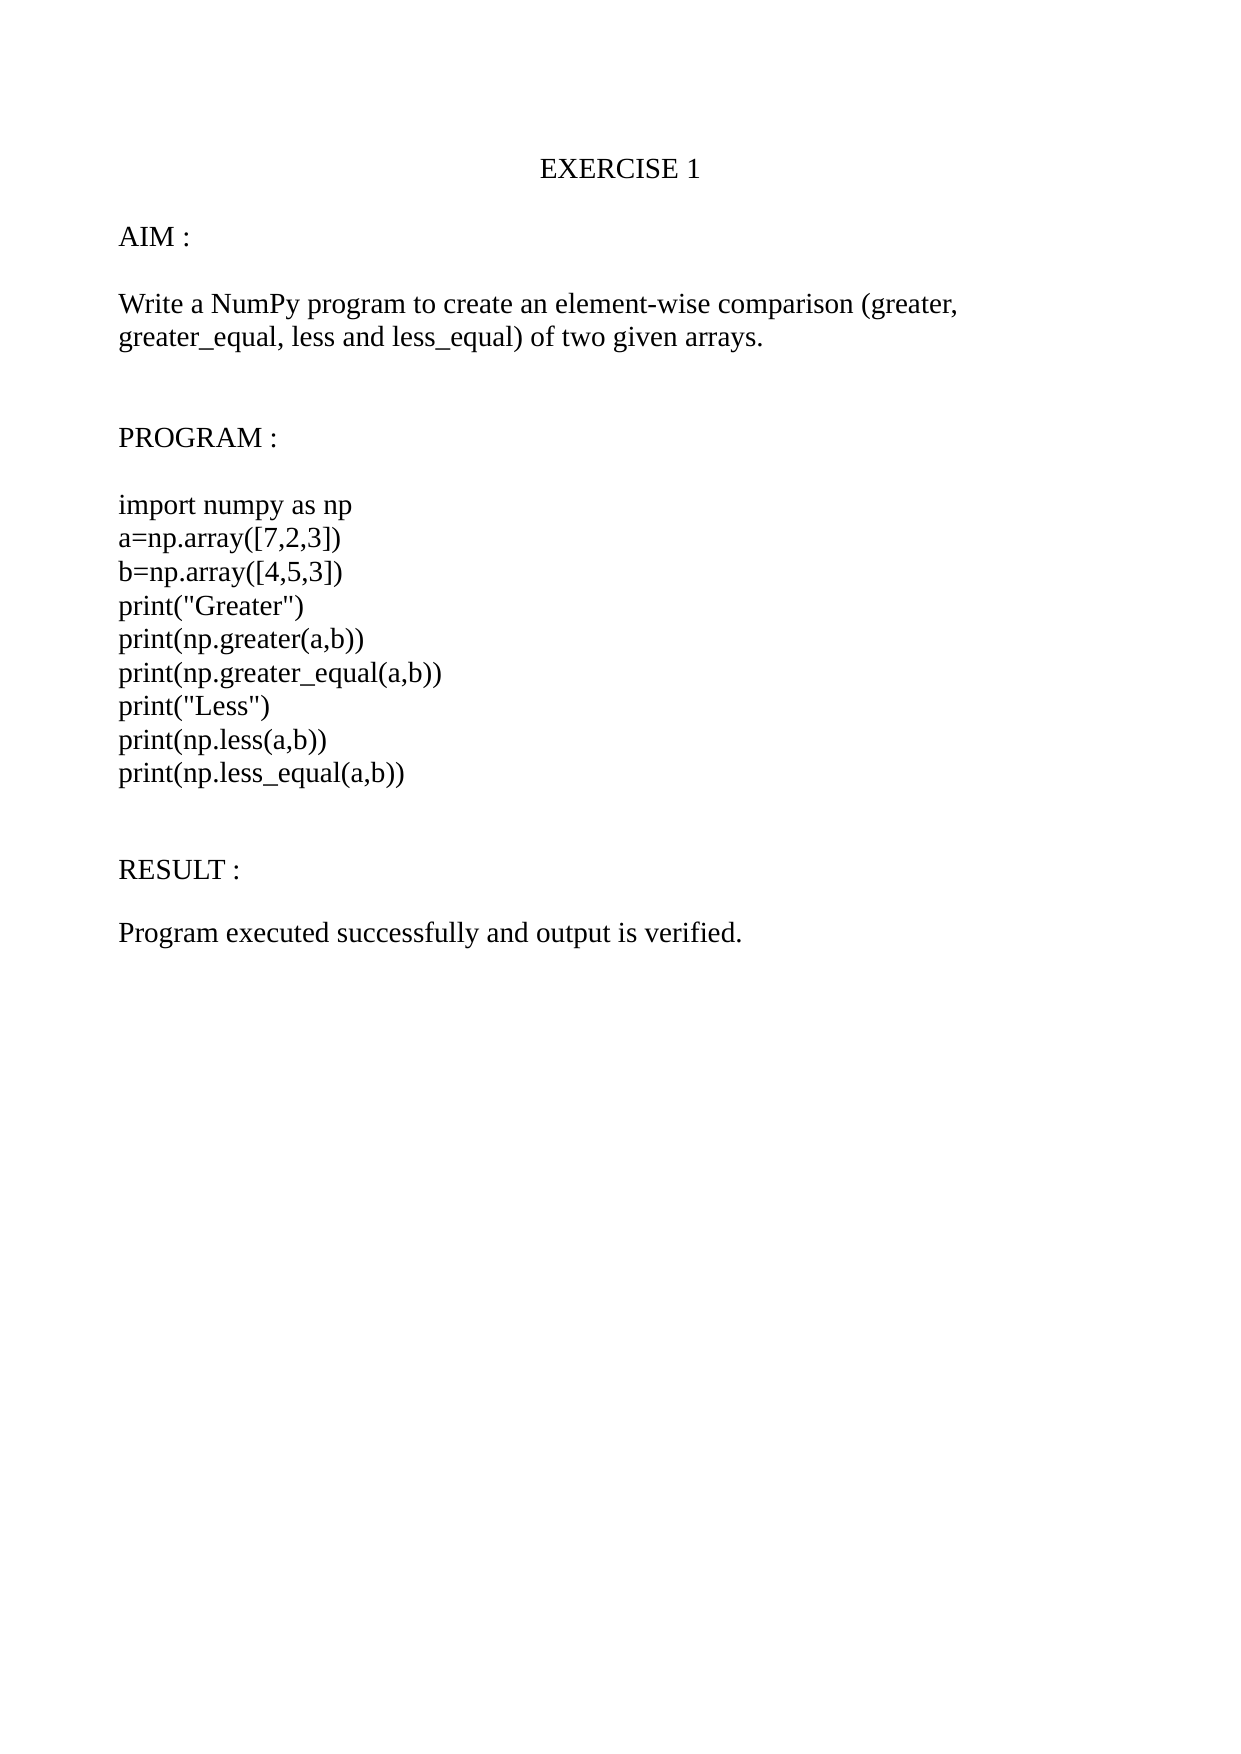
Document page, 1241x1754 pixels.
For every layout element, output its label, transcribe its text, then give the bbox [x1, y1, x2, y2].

text print(np.greater_equal(a,b)) [118, 655, 1122, 688]
text Write a NumPy program to create an element-wise comparison (greater, greater_equal, less and less_equal) of two given arrays. [118, 286, 1122, 353]
text Program executed successfully and output is verified. [118, 915, 1122, 948]
text print("Greater") [118, 588, 1122, 621]
text print(np.less(a,b)) [118, 722, 1122, 755]
text print("Less") [118, 688, 1122, 722]
text AIM : [118, 219, 1122, 252]
text import numpy as np [118, 487, 1122, 521]
text b=np.array([4,5,3]) [118, 554, 1122, 588]
text RESULT : [118, 852, 1122, 886]
text a=np.array([7,2,3]) [118, 521, 1122, 554]
text PROGRAM : [118, 420, 1122, 453]
text print(np.greater(a,b)) [118, 621, 1122, 655]
text print(np.less_equal(a,b)) [118, 755, 1122, 789]
text EXERCISE 1 [118, 152, 1122, 185]
